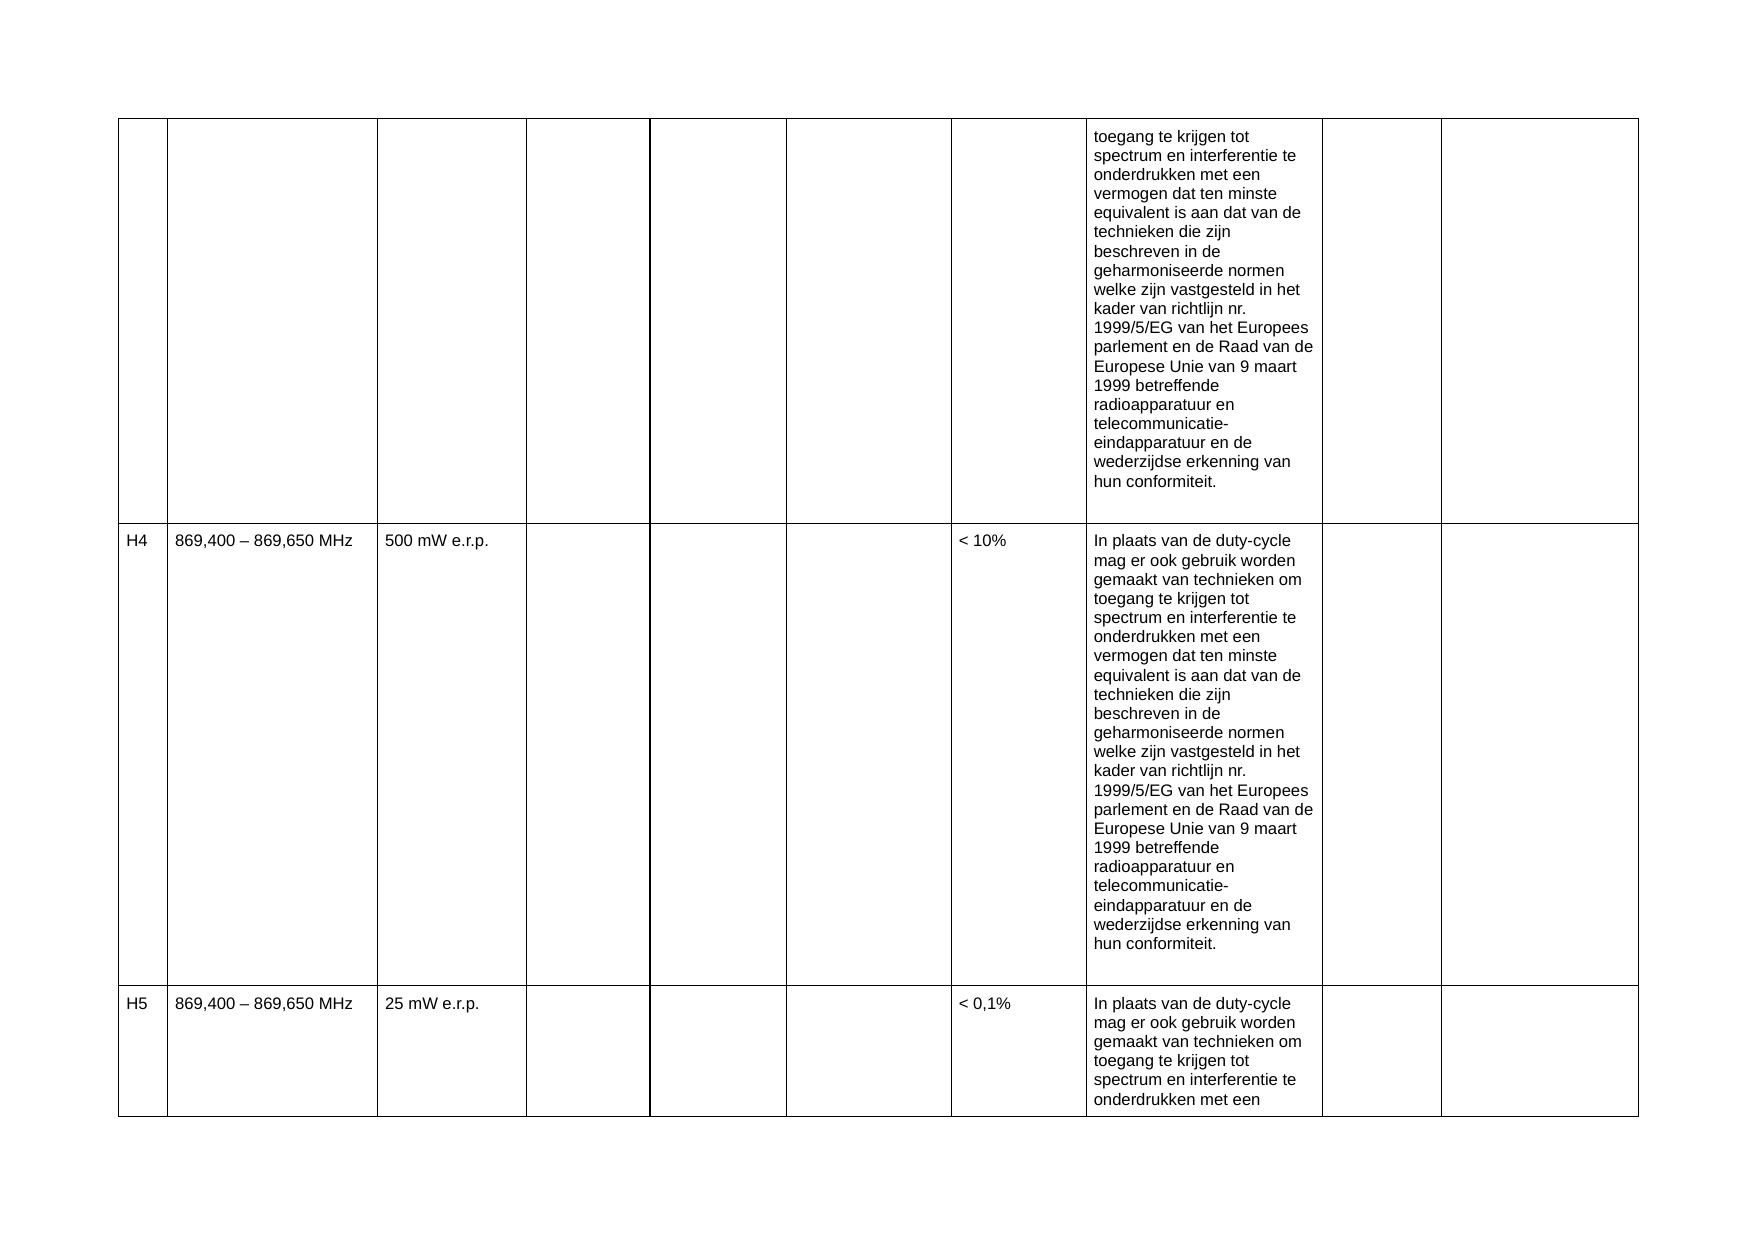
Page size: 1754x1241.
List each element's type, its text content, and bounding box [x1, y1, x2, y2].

table_cell In plaats van de duty-cycle mag er ook gebruik worden gemaakt van technieken om toegang te krijgen tot spectrum en interferentie te onderdrukken met een vermogen dat ten minste equivalent is aan dat van de technieken die zijn beschreven in de geharmoniseerde normen welke zijn vastgesteld in het kader van richtlijn nr. 1999/5/EG van het Europees parlement en de Raad van de Europese Unie van 9 maart 1999 betreffende radioapparatuur en telecommunicatie-eindapparatuur en de wederzijdse erkenning van hun conformiteit. [1087, 524, 1322, 985]
table_cell [1442, 119, 1638, 523]
table_cell [787, 986, 951, 1116]
table_cell [1323, 119, 1441, 523]
table_cell [168, 119, 377, 523]
table_cell [651, 986, 786, 1116]
table_cell < 10% [952, 524, 1086, 985]
table_cell H5 [119, 986, 167, 1116]
table_cell [952, 119, 1086, 523]
table_cell [651, 119, 786, 523]
table_cell In plaats van de duty-cycle mag er ook gebruik worden gemaakt van technieken om toegang te krijgen tot spectrum en interferentie te onderdrukken met een [1087, 986, 1322, 1116]
table_cell [527, 986, 649, 1116]
table_cell [651, 524, 786, 985]
table_cell [1442, 524, 1638, 985]
table_cell [119, 119, 167, 523]
table_cell [378, 119, 526, 523]
table_cell [1323, 986, 1441, 1116]
table_cell < 0,1% [952, 986, 1086, 1116]
table_cell 25 mW e.r.p. [378, 986, 526, 1116]
table_cell [527, 524, 649, 985]
table_cell [1442, 986, 1638, 1116]
table_cell [787, 524, 951, 985]
table_cell 500 mW e.r.p. [378, 524, 526, 985]
table_cell H4 [119, 524, 167, 985]
table_cell [787, 119, 951, 523]
table_cell 869,400 – 869,650 MHz [168, 524, 377, 985]
table_cell [1323, 524, 1441, 985]
table_cell 869,400 – 869,650 MHz [168, 986, 377, 1116]
table_cell [527, 119, 649, 523]
table_cell toegang te krijgen tot spectrum en interferentie te onderdrukken met een vermogen dat ten minste equivalent is aan dat van de technieken die zijn beschreven in de geharmoniseerde normen welke zijn vastgesteld in het kader van richtlijn nr. 1999/5/EG van het Europees parlement en de Raad van de Europese Unie van 9 maart 1999 betreffende radioapparatuur en telecommunicatie-eindapparatuur en de wederzijdse erkenning van hun conformiteit. [1087, 119, 1322, 523]
